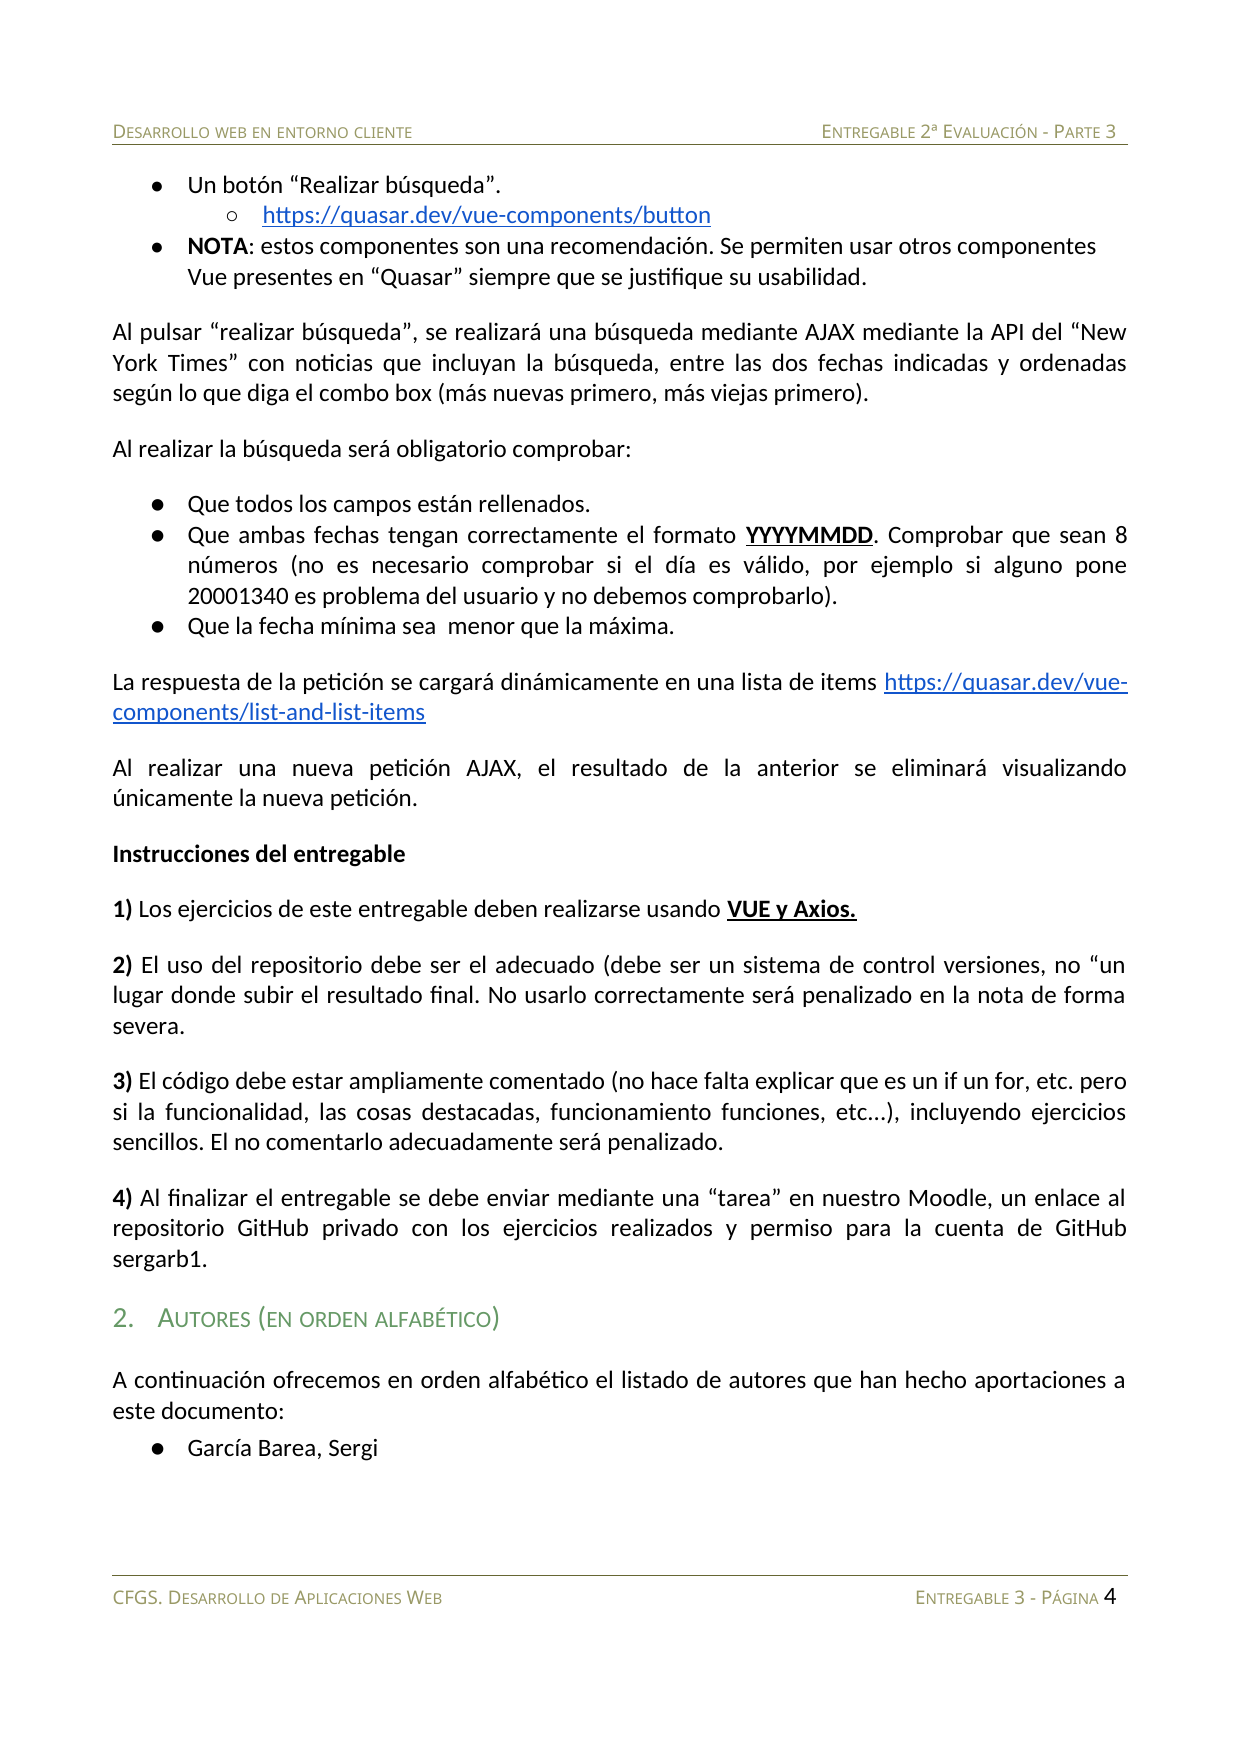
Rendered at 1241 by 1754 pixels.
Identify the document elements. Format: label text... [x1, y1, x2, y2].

text Al realizar la búsqueda será obligatorio comprobar: [112, 433, 1128, 463]
text Al realizar una nueva petición AJAX, el resultado de la anterior se eliminará visualizando únicamente la nueva petición. [112, 752, 1128, 813]
text A continuación ofrecemos en orden alfabético el listado de autores que han hecho aportaciones a este documento: [112, 1364, 1128, 1425]
list Que la fecha mínima sea menor que la máxima. [150, 610, 1128, 641]
list Un botón “Realizar búsqueda”. [150, 169, 1128, 199]
list NOTA: estos componentes son una recomendación. Se permiten usar otros componentes Vue presentes en “Quasar” siempre que se justifique su usabilidad. [150, 230, 1128, 291]
text 2) El uso del repositorio debe ser el adecuado (debe ser un sistema de control versiones, no “un lugar donde subir el resultado final. No usarlo correctamente será penalizado en la nota de forma severa. [112, 949, 1128, 1041]
text Al pulsar “realizar búsqueda”, se realizará una búsqueda mediante AJAX mediante la API del “New York Times” con noticias que incluyan la búsqueda, entre las dos fechas indicadas y ordenadas según lo que diga el combo box (más nuevas primero, más viejas primero). [112, 316, 1128, 408]
subtitle Autores (en orden alfabético) [112, 1299, 1128, 1334]
list García Barea, Sergi [150, 1432, 1128, 1462]
list Que ambas fechas tengan correctamente el formato YYYYMMDD. Comprobar que sean 8 números (no es necesario comprobar si el día es válido, por ejemplo si alguno pone 20001340 es problema del usuario y no debemos comprobarlo). [150, 519, 1128, 610]
text 4) Al finalizar el entregable se debe enviar mediante una “tarea” en nuestro Moodle, un enlace al repositorio GitHub privado con los ejercicios realizados y permiso para la cuenta de GitHub sergarb1. [112, 1182, 1128, 1274]
text 3) El código debe estar ampliamente comentado (no hace falta explicar que es un if un for, etc. pero si la funcionalidad, las cosas destacadas, funcionamiento funciones, etc...), incluyendo ejercicios sencillos. El no comentarlo adecuadamente será penalizado. [112, 1066, 1128, 1157]
list https://quasar.dev/vue-components/button [225, 199, 1128, 230]
text 1) Los ejercicios de este entregable deben realizarse usando VUE y Axios. [112, 893, 1128, 924]
text La respuesta de la petición se cargará dinámicamente en una lista de items https://quasar.dev/vue-components/list-and-list-items [112, 666, 1128, 727]
list Que todos los campos están rellenados. [150, 488, 1128, 519]
text Instrucciones del entregable [112, 838, 1128, 868]
